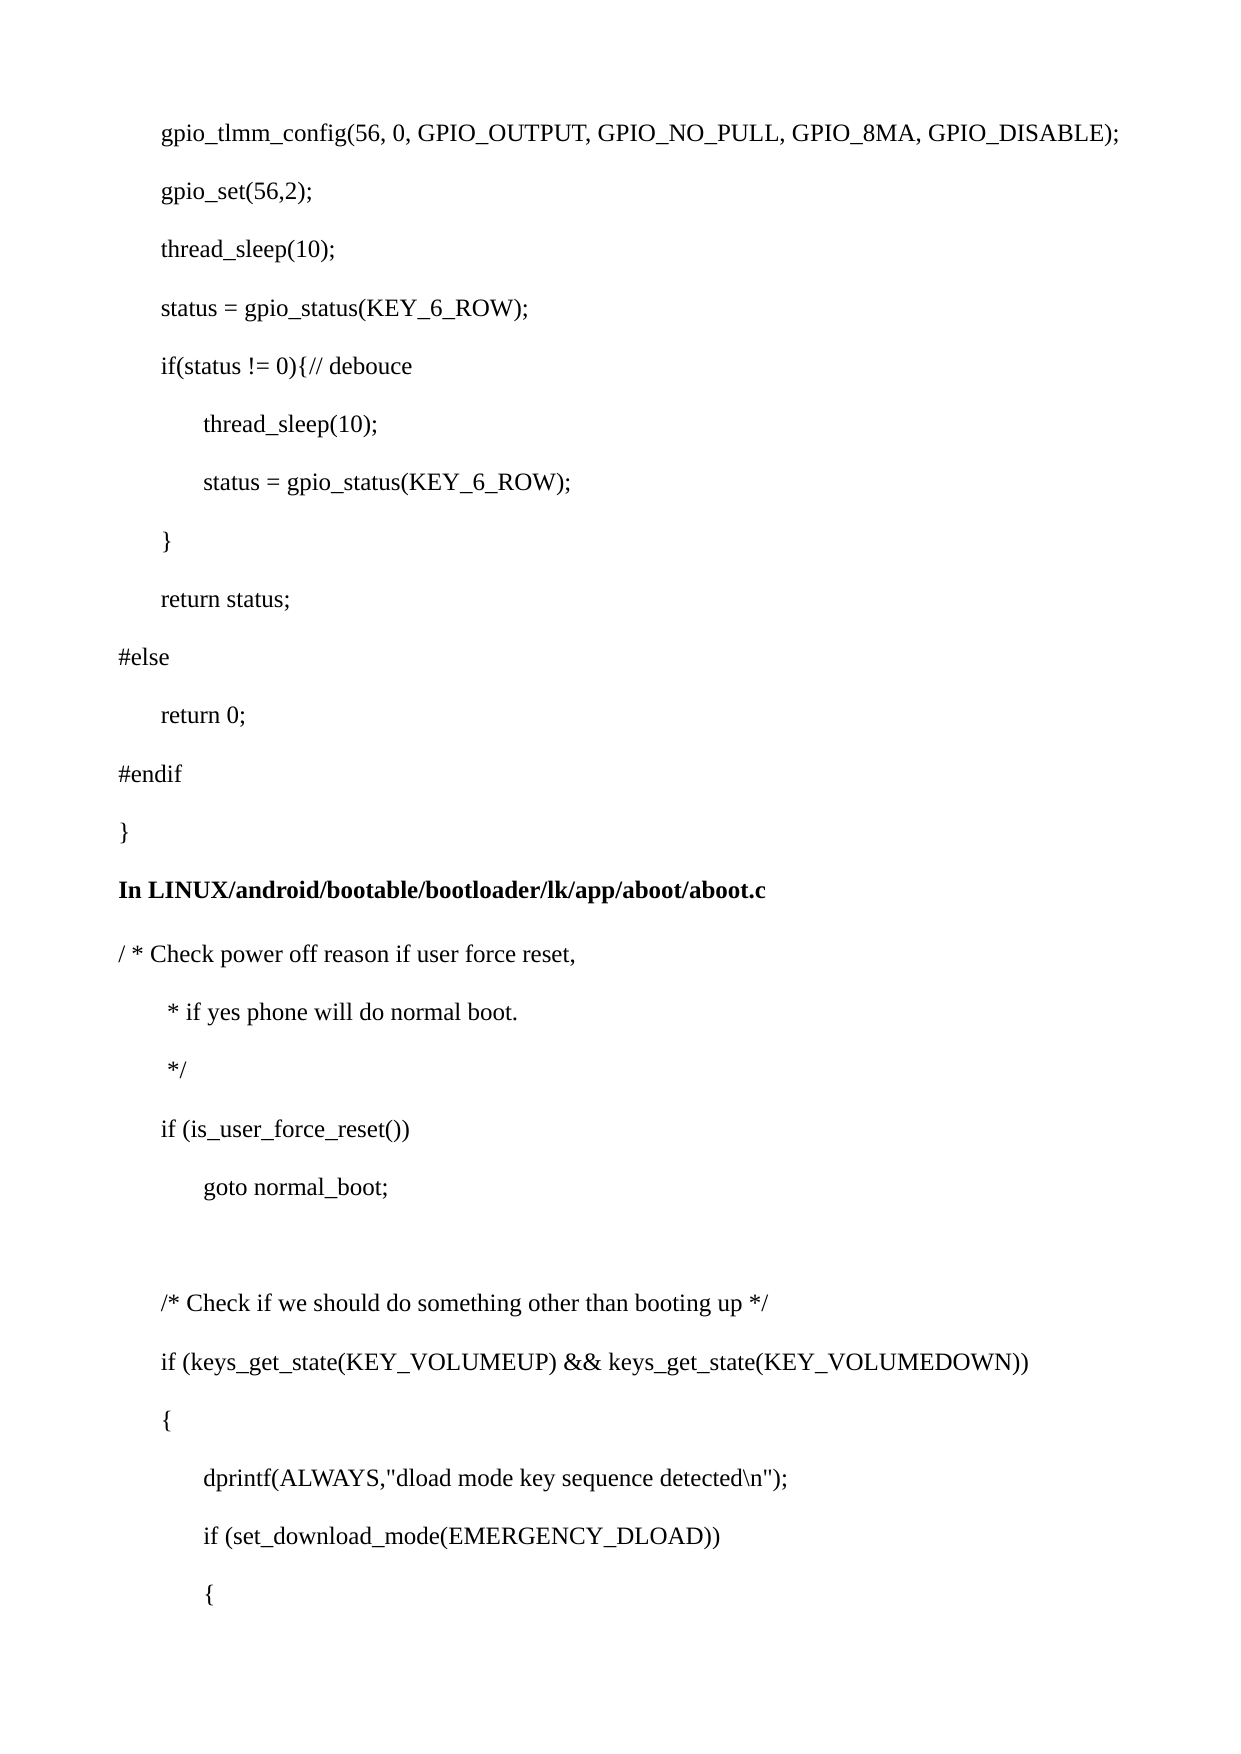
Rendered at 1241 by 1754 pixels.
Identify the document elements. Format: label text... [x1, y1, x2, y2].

text * if yes phone will do normal boot. [118, 997, 1122, 1026]
text } [118, 817, 1122, 846]
text gpio_set(56,2); [118, 176, 1122, 205]
text { [118, 1405, 1122, 1434]
text if (keys_get_state(KEY_VOLUMEUP) && keys_get_state(KEY_VOLUMEDOWN)) [118, 1347, 1122, 1375]
text return status; [118, 584, 1122, 613]
text thread_sleep(10); [118, 234, 1122, 263]
text */ [118, 1056, 1122, 1084]
text if (set_download_mode(EMERGENCY_DLOAD)) [118, 1521, 1122, 1550]
text { [118, 1579, 1122, 1608]
text status = gpio_status(KEY_6_ROW); [118, 293, 1122, 322]
text if(status != 0){// debouce [118, 351, 1122, 380]
text return 0; [118, 700, 1122, 729]
text #endif [118, 759, 1122, 787]
text goto normal_boot; [118, 1172, 1122, 1201]
text In LINUX/android/bootable/bootloader/lk/app/aboot/aboot.c [118, 875, 1122, 904]
text /* Check if we should do something other than booting up */ [118, 1288, 1122, 1317]
text } [118, 526, 1122, 554]
text if (is_user_force_reset()) [118, 1114, 1122, 1142]
text / * Check power off reason if user force reset, [118, 939, 1122, 968]
text thread_sleep(10); [118, 409, 1122, 438]
text status = gpio_status(KEY_6_ROW); [118, 467, 1122, 496]
text #else [118, 642, 1122, 671]
text dprintf(ALWAYS,"dload mode key sequence detected\n"); [118, 1463, 1122, 1492]
text gpio_tlmm_config(56, 0, GPIO_OUTPUT, GPIO_NO_PULL, GPIO_8MA, GPIO_DISABLE); [118, 118, 1122, 147]
